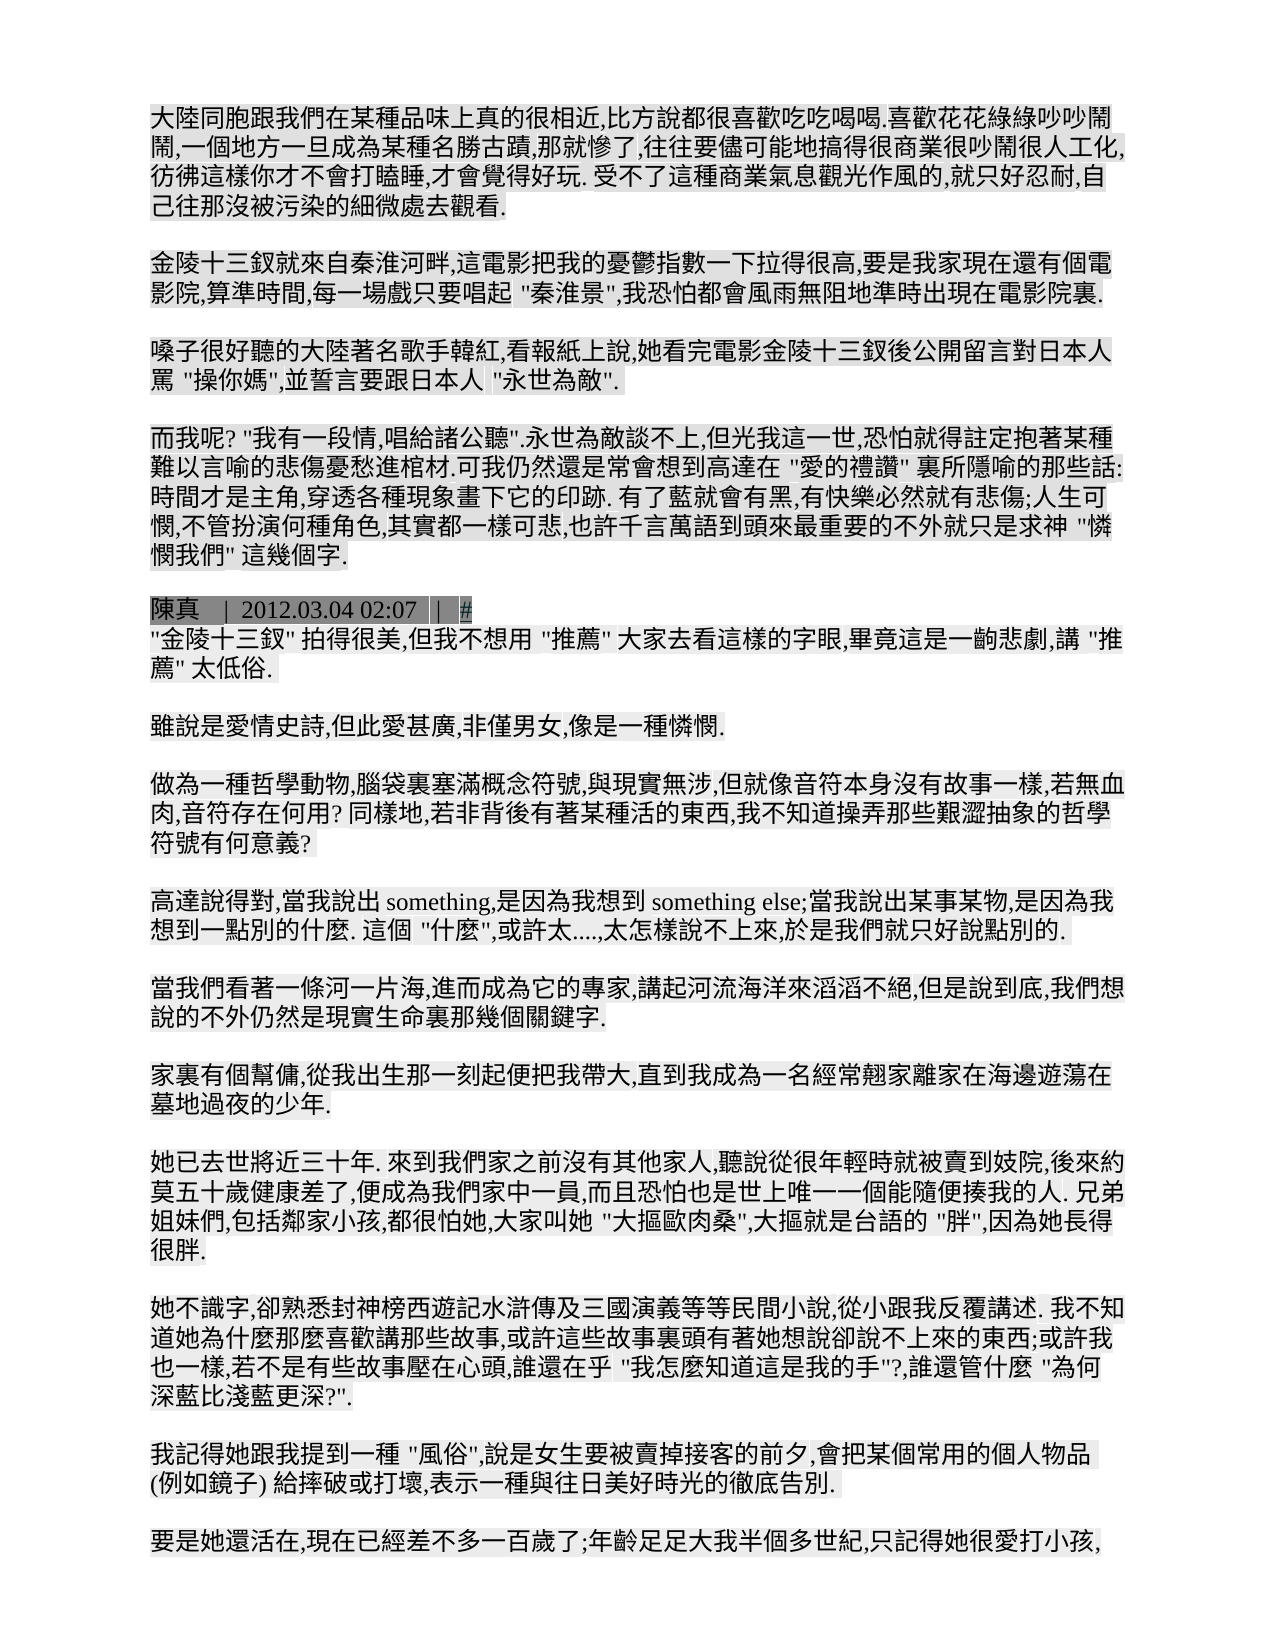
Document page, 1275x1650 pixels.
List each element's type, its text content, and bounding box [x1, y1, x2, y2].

text 大陸同胞跟我們在某種品味上真的很相近,比方說都很喜歡吃吃喝喝.喜歡花花綠綠吵吵鬧鬧,一個地方一旦成為某種名勝古蹟,那就慘了,往往要儘可能地搞得很商業很吵鬧很人工化,彷彿這樣你才不會打瞌睡,才會覺得好玩. 受不了這種商業氣息觀光作風的,就只好忍耐,自己往那沒被污染的細微處去觀看. 金陵十三釵就來自秦淮河畔,這電影把我的憂鬱指數一下拉得很高,要是我家現在還有個電影院,算準時間,每一場戲只要唱起 "秦淮景",我恐怕都會風雨無阻地準時出現在電影院裏. 嗓子很好聽的大陸著名歌手韓紅,看報紙上說,她看完電影金陵十三釵後公開留言對日本人罵 "操你媽",並誓言要跟日本人 "永世為敵". 而我呢? "我有一段情,唱給諸公聽".永世為敵談不上,但光我這一世,恐怕就得註定抱著某種難以言喻的悲傷憂愁進棺材.可我仍然還是常會想到高達在 "愛的禮讚" 裏所隱喻的那些話: 時間才是主角,穿透各種現象畫下它的印跡. 有了藍就會有黑,有快樂必然就有悲傷;人生可憫,不管扮演何種角色,其實都一樣可悲,也許千言萬語到頭來最重要的不外就只是求神 "憐憫我們" 這幾個字. [150, 75, 1125, 571]
text 陳真 | 2012.03.04 02:07 | # [150, 596, 1125, 625]
text "金陵十三釵" 拍得很美,但我不想用 "推薦" 大家去看這樣的字眼,畢竟這是一齣悲劇,講 "推薦" 太低俗. 雖說是愛情史詩,但此愛甚廣,非僅男女,像是一種憐憫. 做為一種哲學動物,腦袋裏塞滿概念符號,與現實無涉,但就像音符本身沒有故事一樣,若無血肉,音符存在何用? 同樣地,若非背後有著某種活的東西,我不知道操弄那些艱澀抽象的哲學符號有何意義? 高達說得對,當我說出something,是因為我想到something else;當我說出某事某物,是因為我想到一點別的什麼. 這個 "什麼",或許太....,太怎樣說不上來,於是我們就只好說點別的. 當我們看著一條河一片海,進而成為它的專家,講起河流海洋來滔滔不絕,但是說到底,我們想說的不外仍然是現實生命裏那幾個關鍵字. 家裏有個幫傭,從我出生那一刻起便把我帶大,直到我成為一名經常翹家離家在海邊遊蕩在墓地過夜的少年. 她已去世將近三十年. 來到我們家之前沒有其他家人,聽說從很年輕時就被賣到妓院,後來約莫五十歲健康差了,便成為我們家中一員,而且恐怕也是世上唯一一個能隨便揍我的人. 兄弟姐妹們,包括鄰家小孩,都很怕她,大家叫她 "大摳歐肉桑",大摳就是台語的 "胖",因為她長得很胖. 她不識字,卻熟悉封神榜西遊記水滸傳及三國演義等等民間小說,從小跟我反覆講述. 我不知道她為什麼那麼喜歡講那些故事,或許這些故事裏頭有著她想說卻說不上來的東西;或許我也一樣,若不是有些故事壓在心頭,誰還在乎 "我怎麼知道這是我的手"?,誰還管什麼 "為何深藍比淺藍更深?". 我記得她跟我提到一種 "風俗",說是女生要被賣掉接客的前夕,會把某個常用的個人物品 (例如鏡子) 給摔破或打壞,表示一種與往日美好時光的徹底告別. 要是她還活在,現在已經差不多一百歲了;年齡足足大我半個多世紀,只記得她很愛打小孩, [150, 625, 1125, 1557]
